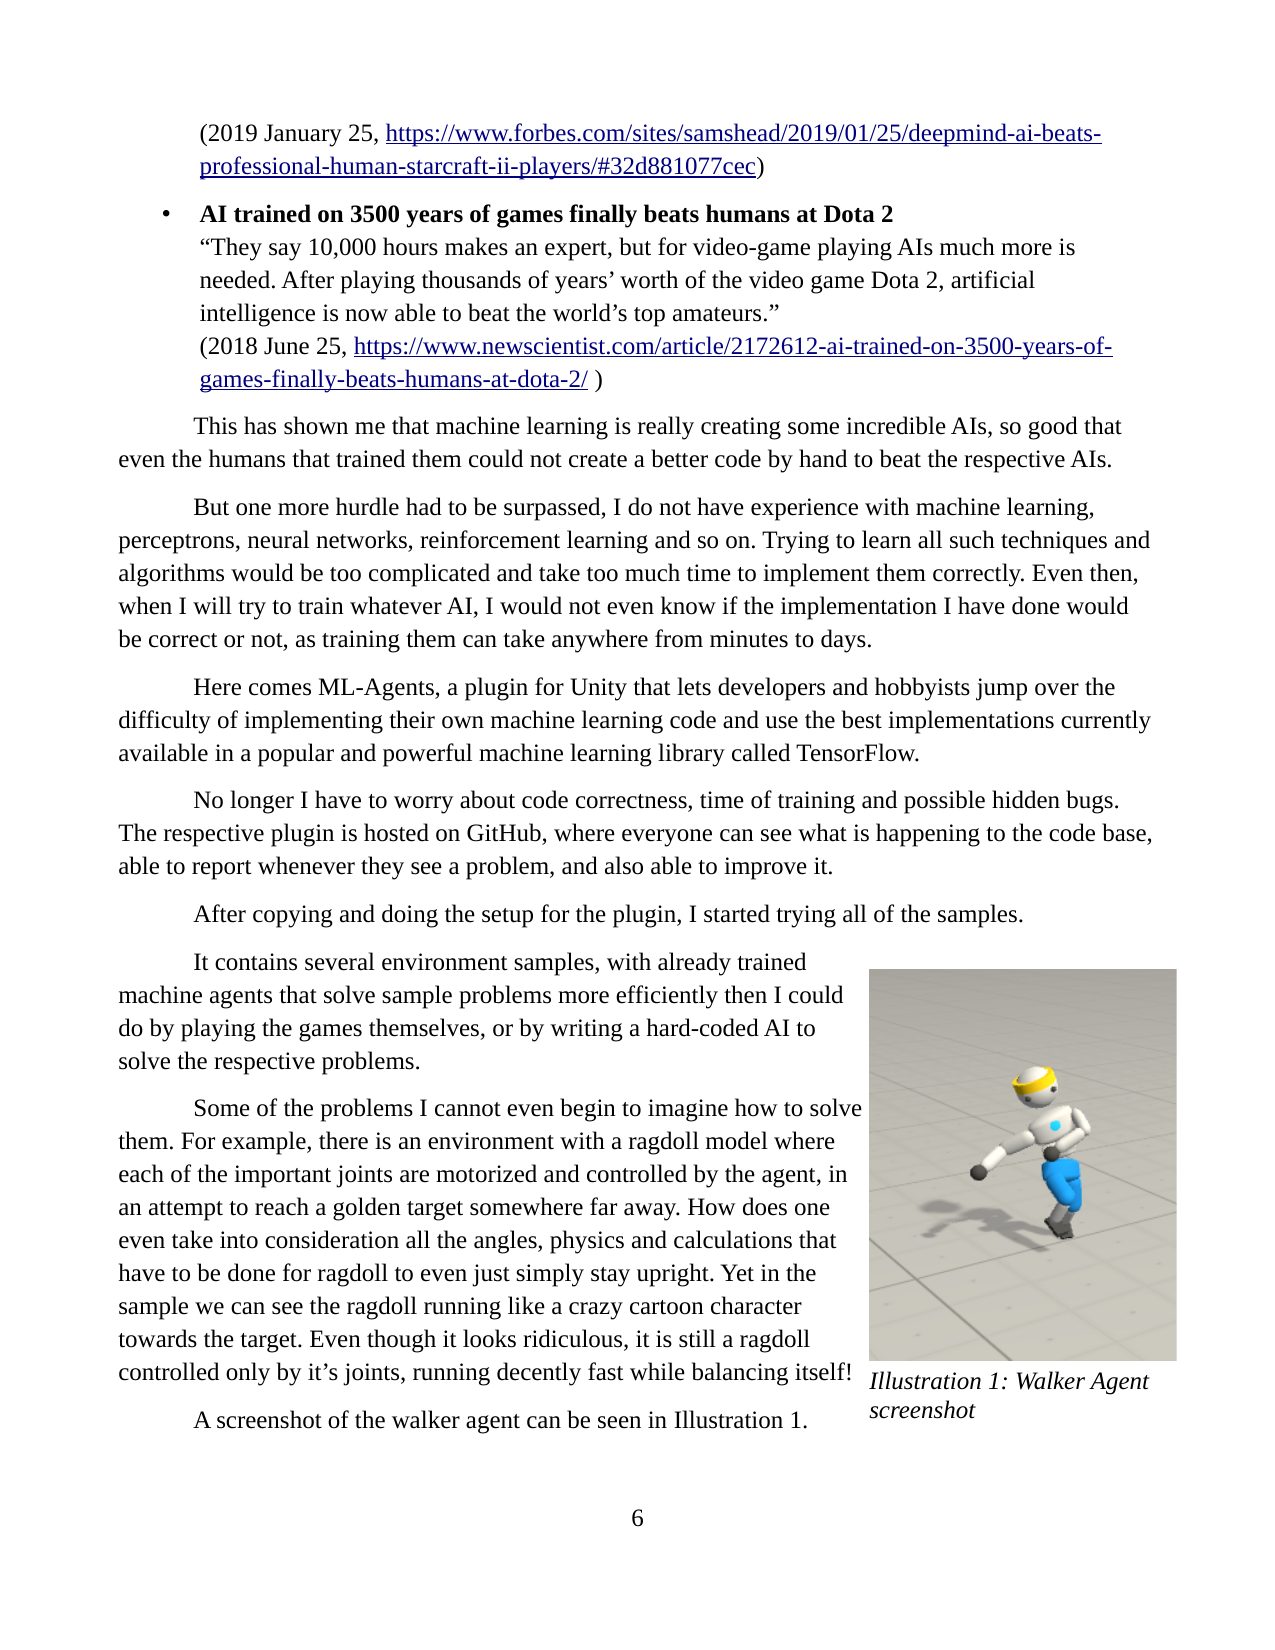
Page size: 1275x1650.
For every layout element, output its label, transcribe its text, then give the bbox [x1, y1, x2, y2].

text This has shown me that machine learning is really creating some incredible AIs, so good that even the humans that trained them could not create a better code by hand to beat the respective AIs. [118, 411, 1157, 473]
list (2019 January 25, https://www.forbes.com/sites/samshead/2019/01/25/deepmind-ai-beats-professional-human-starcraft-ii-players/#32d881077cec) [162, 118, 1157, 180]
text But one more hurdle had to be surpassed, I do not have experience with machine learning, perceptrons, neural networks, reinforcement learning and so on. Trying to learn all such techniques and algorithms would be too complicated and take too much time to implement them correctly. Even then, when I will try to train whatever AI, I would not even know if the implementation I have done would be correct or not, as training them can take anywhere from minutes to days. [118, 492, 1157, 653]
picture [869, 969, 1177, 1361]
text No longer I have to worry about code correctness, time of training and possible hidden bugs. The respective plugin is hosted on GitHub, where everyone can see what is happening to the code base, able to report whenever they see a problem, and also able to improve it. [118, 785, 1157, 880]
text Here comes ML-Agents, a plugin for Unity that lets developers and hobbyists jump over the difficulty of implementing their own machine learning code and use the best implementations currently available in a popular and powerful machine learning library called TensorFlow. [118, 672, 1157, 767]
list AI trained on 3500 years of games finally beats humans at Dota 2 “They say 10,000 hours makes an expert, but for video-game playing AIs much more is needed. After playing thousands of years’ worth of the video game Dota 2, artificial intelligence is now able to beat the world’s top amateurs.” (2018 June 25, https://www.newscientist.com/article/2172612-ai-trained-on-3500-years-of-games-finally-beats-humans-at-dota-2/ ) [162, 199, 1157, 393]
text After copying and doing the setup for the plugin, I started trying all of the samples. [118, 899, 1157, 928]
text It contains several environment samples, with already trained machine agents that solve sample problems more efficiently then I could do by playing the games themselves, or by writing a hard-coded AI to solve the respective problems. [118, 947, 1177, 1074]
text A screenshot of the walker agent can be seen in Illustration 1. [118, 1405, 1157, 1434]
text Illustration 1: Walker Agent screenshot [869, 1361, 1177, 1424]
text Some of the problems I cannot even begin to imagine how to solve them. For example, there is an environment with a ragdoll model where each of the important joints are motorized and controlled by the agent, in an attempt to reach a golden target somewhere far away. How does one even take into consideration all the angles, physics and calculations that have to be done for ragdoll to even just simply stay upright. Yet in the sample we can see the ragdoll running like a crazy cartoon character towards the target. Even though it looks ridiculous, it is still a ragdoll controlled only by it’s joints, running decently fast while balancing itself! [118, 1093, 869, 1386]
